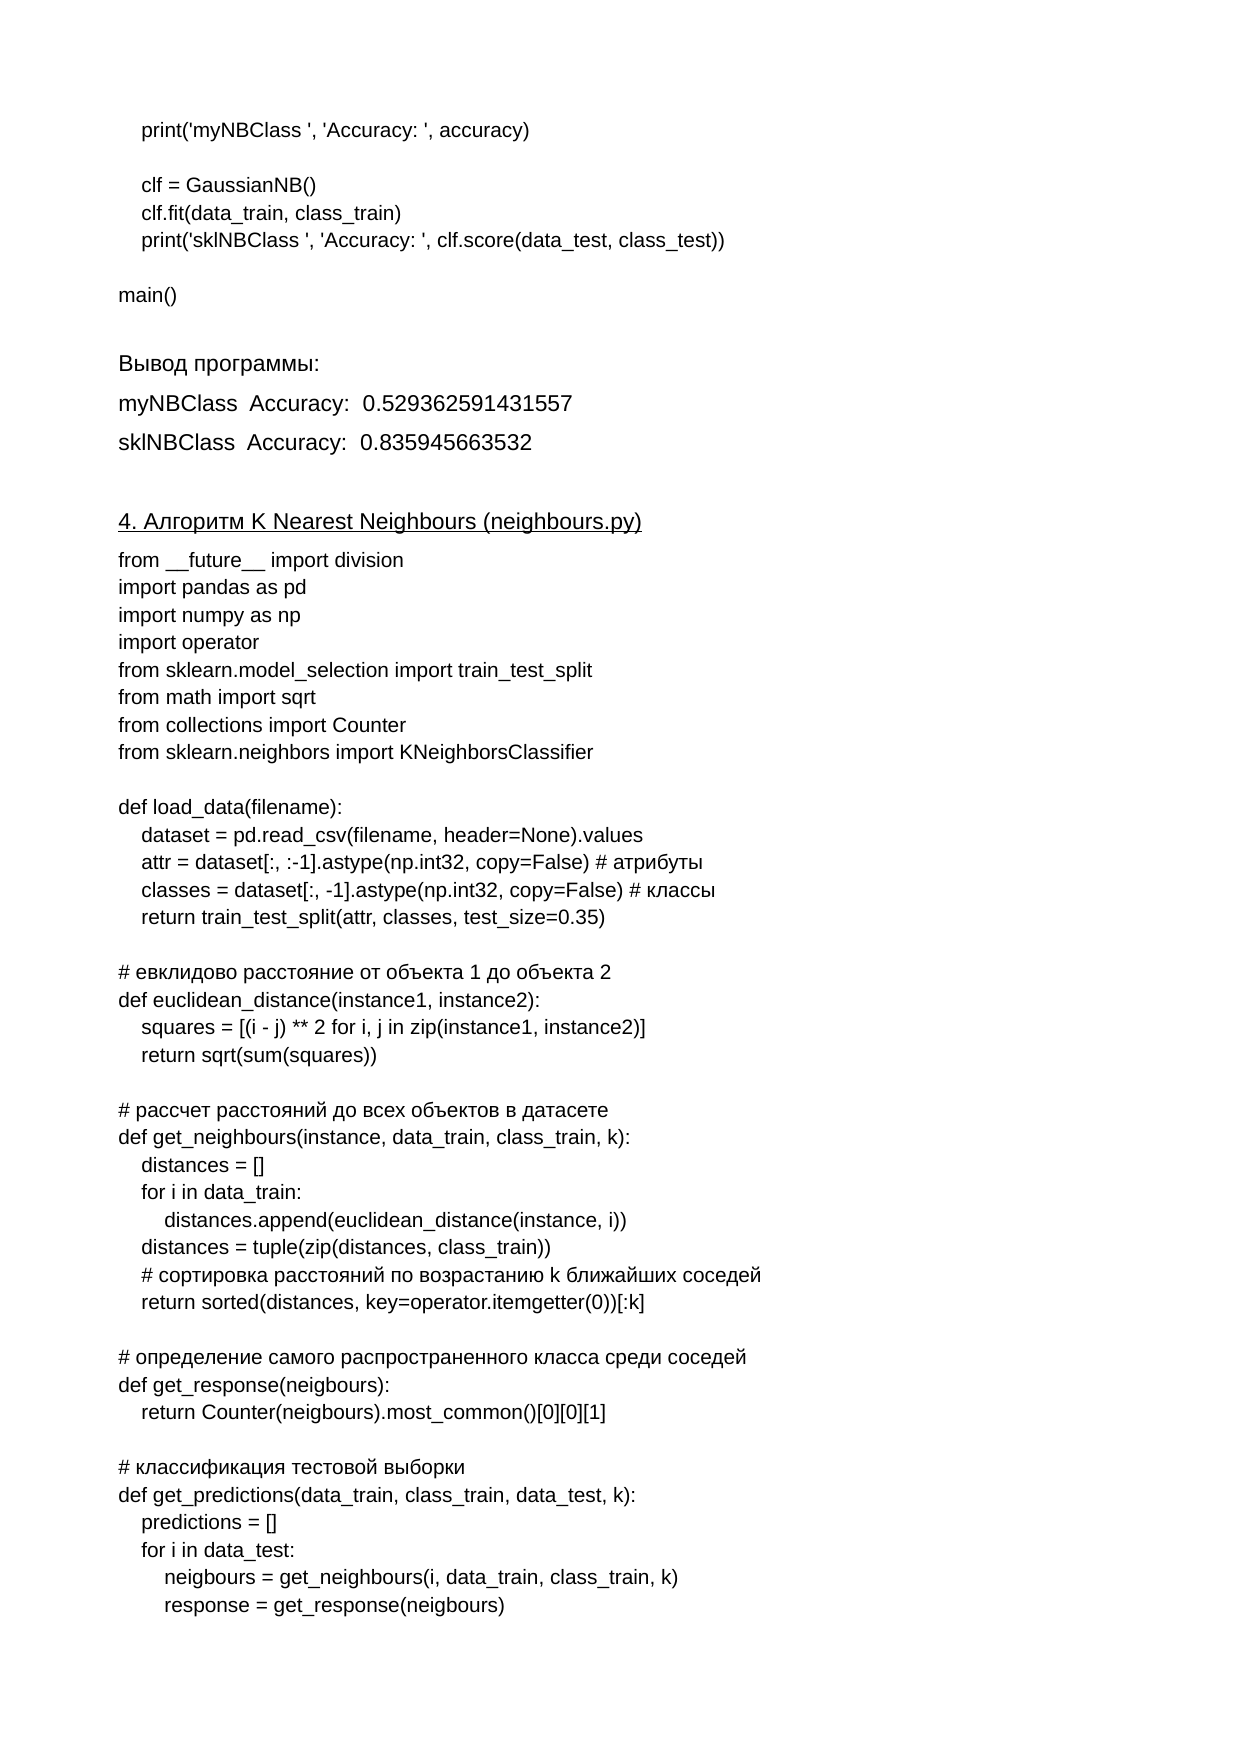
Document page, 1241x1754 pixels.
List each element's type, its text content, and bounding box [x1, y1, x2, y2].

text # классификация тестовой выборки [118, 1455, 1122, 1479]
text distances.append(euclidean_distance(instance, i)) [118, 1207, 1122, 1231]
text distances = [] [118, 1152, 1122, 1176]
text neigbours = get_neighbours(i, data_train, class_train, k) [118, 1565, 1122, 1589]
text return Counter(neigbours).most_common()[0][0][1] [118, 1400, 1122, 1424]
text squares = [(i - j) ** 2 for i, j in zip(instance1, instance2)] [118, 1015, 1122, 1039]
text print('myNBClass ', 'Accuracy: ', accuracy) [118, 118, 1122, 142]
text classes = dataset[:, -1].astype(np.int32, copy=False) # классы [118, 877, 1122, 901]
text import numpy as np [118, 602, 1122, 626]
text def get_response(neigbours): [118, 1372, 1122, 1396]
text def load_data(filename): [118, 795, 1122, 819]
text from math import sqrt [118, 685, 1122, 709]
text # определение самого распространенного класса среди соседей [118, 1345, 1122, 1369]
text Вывод программы: [118, 350, 1122, 376]
text for i in data_test: [118, 1537, 1122, 1561]
text clf.fit(data_train, class_train) [118, 201, 1122, 224]
text 4. Алгоритм K Nearest Neighbours (neighbours.py) [118, 508, 1122, 534]
text def get_predictions(data_train, class_train, data_test, k): [118, 1482, 1122, 1506]
text myNBClass Accuracy: 0.529362591431557 [118, 389, 1122, 416]
text from sklearn.neighbors import KNeighborsClassifier [118, 740, 1122, 764]
text from collections import Counter [118, 712, 1122, 736]
text predictions = [] [118, 1510, 1122, 1534]
text # рассчет расстояний до всех объектов в датасете [118, 1097, 1122, 1121]
text return sorted(distances, key=operator.itemgetter(0))[:k] [118, 1290, 1122, 1314]
text from sklearn.model_selection import train_test_split [118, 657, 1122, 681]
text return train_test_split(attr, classes, test_size=0.35) [118, 905, 1122, 929]
text print('sklNBClass ', 'Accuracy: ', clf.score(data_test, class_test)) [118, 228, 1122, 252]
text response = get_response(neigbours) [118, 1592, 1122, 1616]
text import operator [118, 630, 1122, 654]
text import pandas as pd [118, 575, 1122, 599]
text # cортировка расстояний по возрастанию k ближайших соседей [118, 1262, 1122, 1286]
text from __future__ import division [118, 547, 1122, 571]
text clf = GaussianNB() [118, 173, 1122, 197]
text sklNBClass Accuracy: 0.835945663532 [118, 429, 1122, 455]
text def get_neighbours(instance, data_train, class_train, k): [118, 1125, 1122, 1149]
text return sqrt(sum(squares)) [118, 1042, 1122, 1066]
text attr = dataset[:, :-1].astype(np.int32, copy=False) # атрибуты [118, 850, 1122, 874]
text for i in data_train: [118, 1180, 1122, 1204]
text dataset = pd.read_csv(filename, header=None).values [118, 822, 1122, 846]
text main() [118, 283, 1122, 307]
text def euclidean_distance(instance1, instance2): [118, 987, 1122, 1011]
text distances = tuple(zip(distances, class_train)) [118, 1235, 1122, 1259]
text # евклидово расстояние от объекта 1 до объекта 2 [118, 960, 1122, 984]
